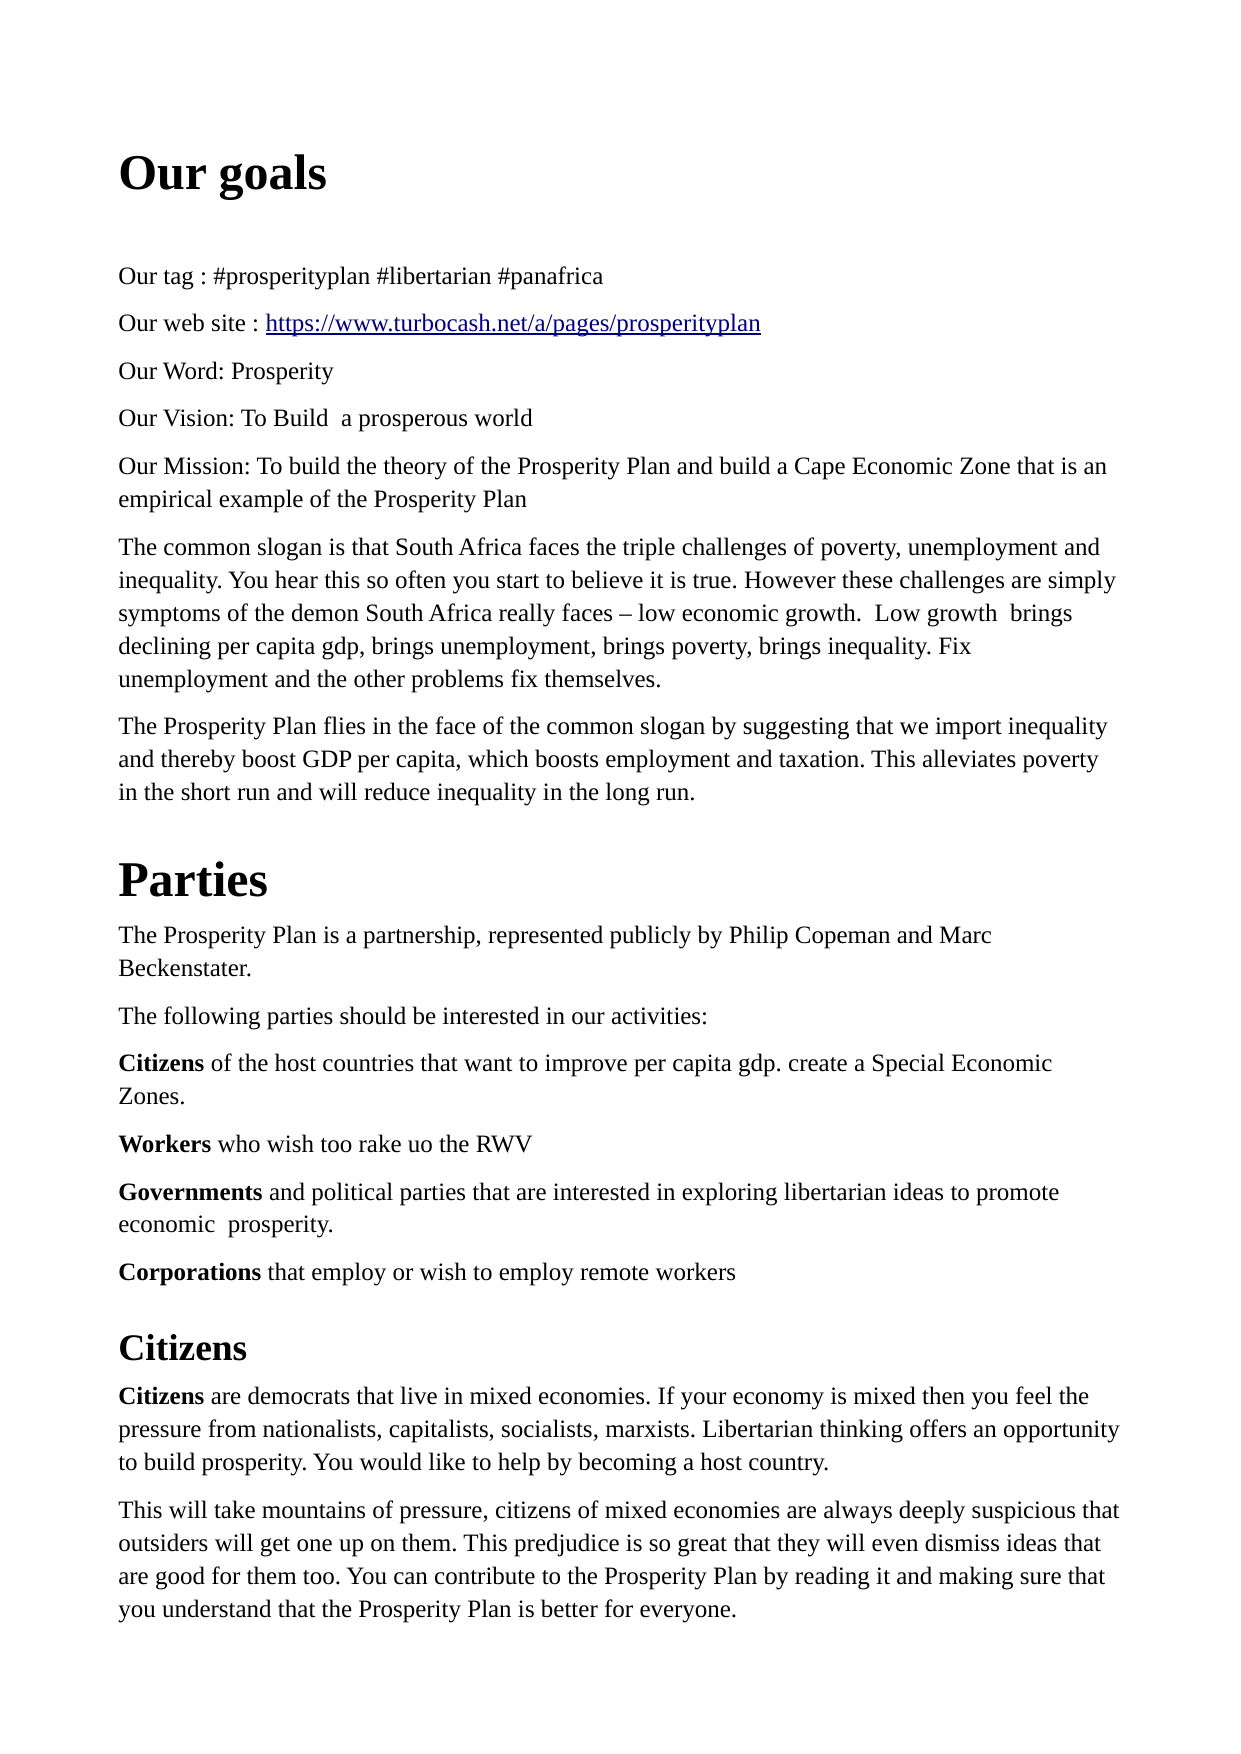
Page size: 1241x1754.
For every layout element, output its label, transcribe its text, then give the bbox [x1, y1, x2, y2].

subtitle Our goals [118, 143, 1122, 201]
text Our tag : #prosperityplan #libertarian #panafrica [118, 261, 1122, 289]
subtitle Parties [118, 850, 1122, 908]
text Our Mission: To build the theory of the Prosperity Plan and build a Cape Economic Zone that is an empirical example of the Prosperity Plan [118, 451, 1122, 513]
text The Prosperity Plan flies in the face of the common slogan by suggesting that we import inequality and thereby boost GDP per capita, which boosts employment and taxation. This alleviates poverty in the short run and will reduce inequality in the long run. [118, 711, 1122, 806]
text The following parties should be interested in our activities: [118, 1001, 1122, 1029]
subtitle Citizens [118, 1326, 1122, 1369]
text Our Vision: To Build a prosperous world [118, 403, 1122, 432]
text Citizens of the host countries that want to improve per capita gdp. create a Special Economic Zones. [118, 1048, 1122, 1110]
text Governments and political parties that are interested in exploring libertarian ideas to promote economic prosperity. [118, 1177, 1122, 1238]
text This will take mountains of pressure, citizens of mixed economies are always deeply suspicious that outsiders will get one up on them. This predjudice is so great that they will even dismiss ideas that are good for them too. You can contribute to the Prosperity Plan by reading it and making sure that you understand that the Prosperity Plan is better for everyone. [118, 1495, 1122, 1623]
text Citizens are democrats that live in mixed economies. If your economy is mixed then you feel the pressure from nationalists, capitalists, socialists, marxists. Libertarian thinking offers an opportunity to build prosperity. You would like to help by becoming a host country. [118, 1381, 1122, 1476]
text The common slogan is that South Africa faces the triple challenges of poverty, unemployment and inequality. You hear this so often you start to believe it is true. However these challenges are simply symptoms of the demon South Africa really faces – low economic growth. Low growth brings declining per capita gdp, brings unemployment, brings poverty, brings inequality. Fix unemployment and the other problems fix themselves. [118, 532, 1122, 693]
text Workers who wish too rake uo the RWV [118, 1129, 1122, 1158]
text The Prosperity Plan is a partnership, represented publicly by Philip Copeman and Marc Beckenstater. [118, 920, 1122, 982]
text Our Word: Prosperity [118, 356, 1122, 385]
text Our web site : https://www.turbocash.net/a/pages/prosperityplan [118, 308, 1122, 337]
text Corporations that employ or wish to employ remote workers [118, 1257, 1122, 1286]
